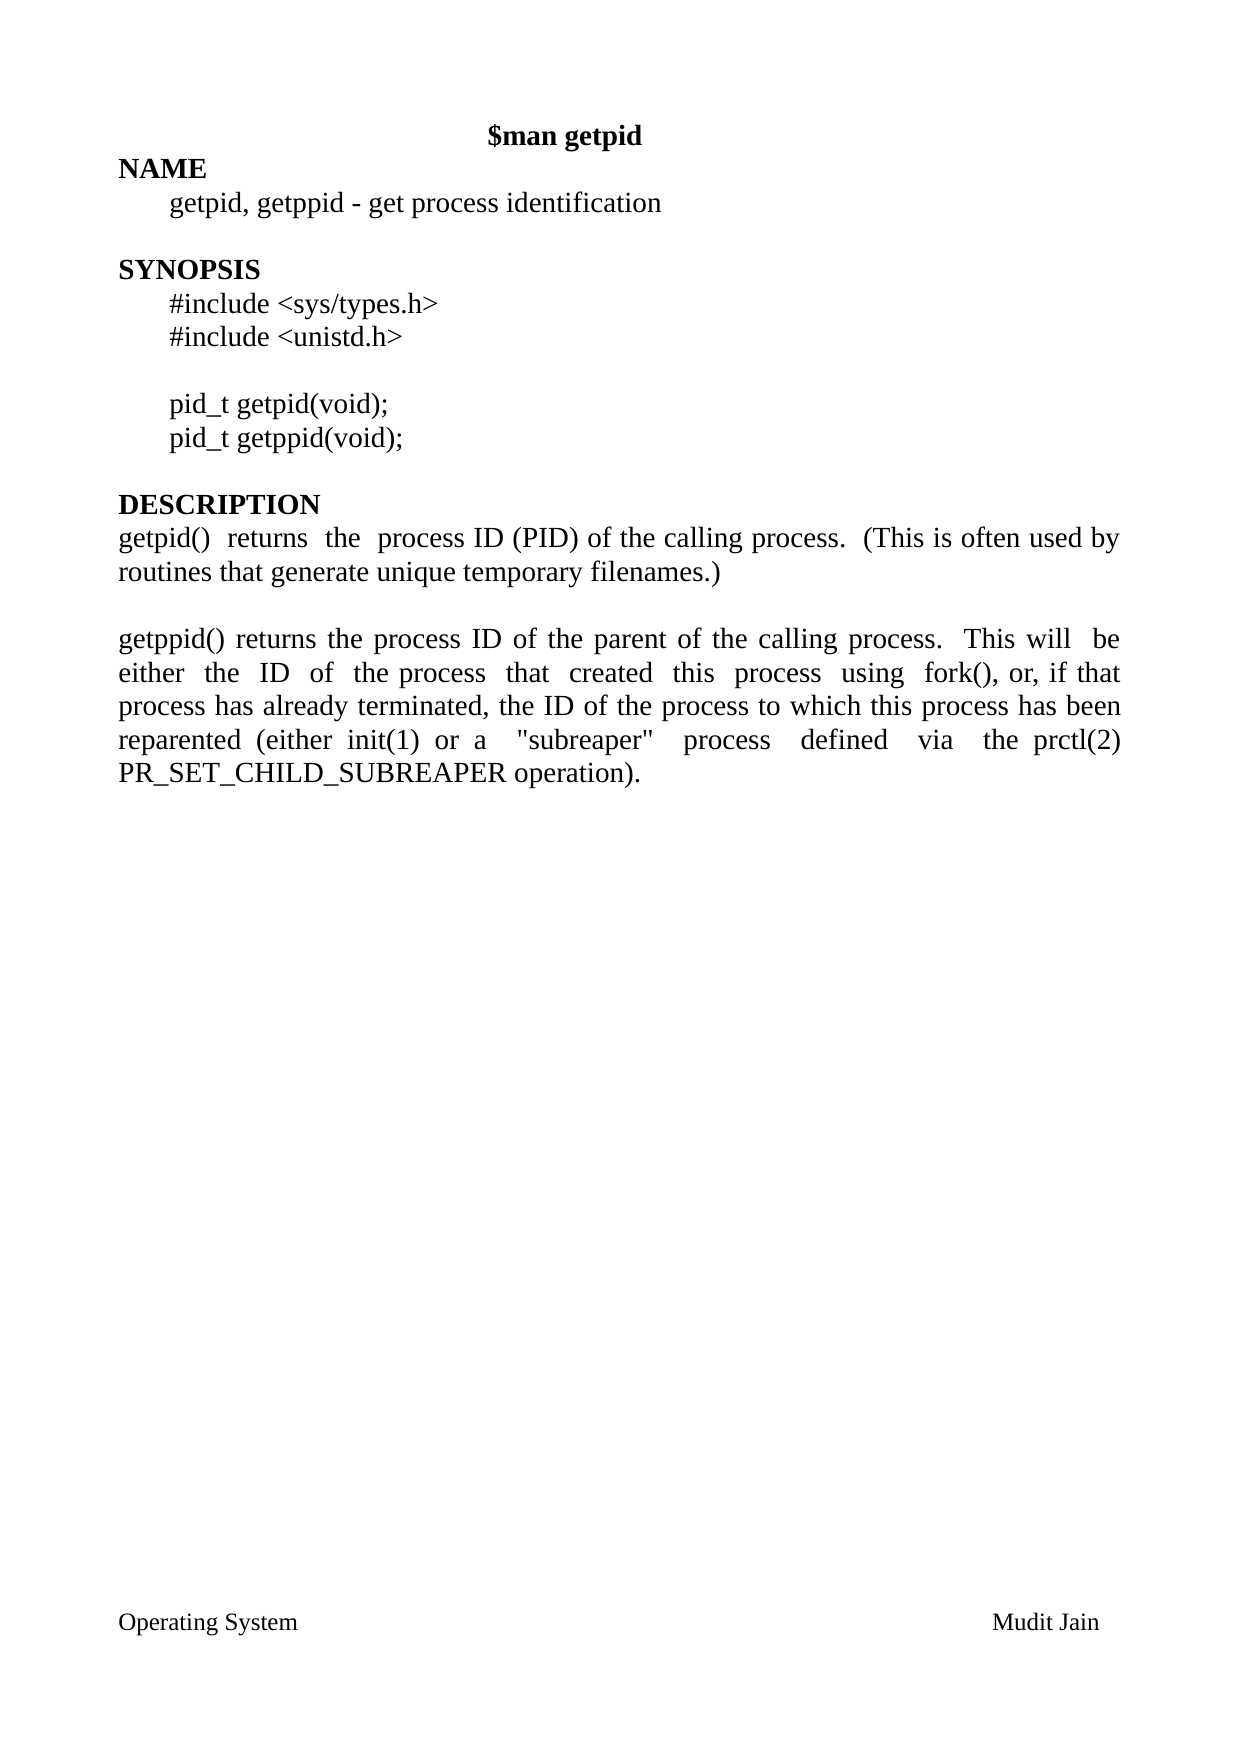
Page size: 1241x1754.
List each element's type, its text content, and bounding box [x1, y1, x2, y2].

text pid_t getppid(void); [118, 420, 1122, 453]
text #include <unistd.h> [118, 319, 1122, 353]
text getpid, getppid - get process identification [118, 185, 1122, 219]
text DESCRIPTION [118, 487, 1122, 521]
text pid_t getpid(void); [118, 386, 1122, 420]
text getppid() returns the process ID of the parent of the calling process. This will be either the ID of the process that created this process using fork(), or, if that process has already terminated, the ID of the process to which this process has been reparented (either init(1) or a "subreaper" process defined via the prctl(2) PR_SET_CHILD_SUBREAPER operation). [118, 621, 1122, 789]
text NAME [118, 152, 1122, 185]
text #include <sys/types.h> [118, 286, 1122, 319]
text SYNOPSIS [118, 252, 1122, 286]
text getpid() returns the process ID (PID) of the calling process. (This is often used by routines that generate unique temporary filenames.) [118, 521, 1122, 588]
text $man getpid [118, 118, 1122, 152]
